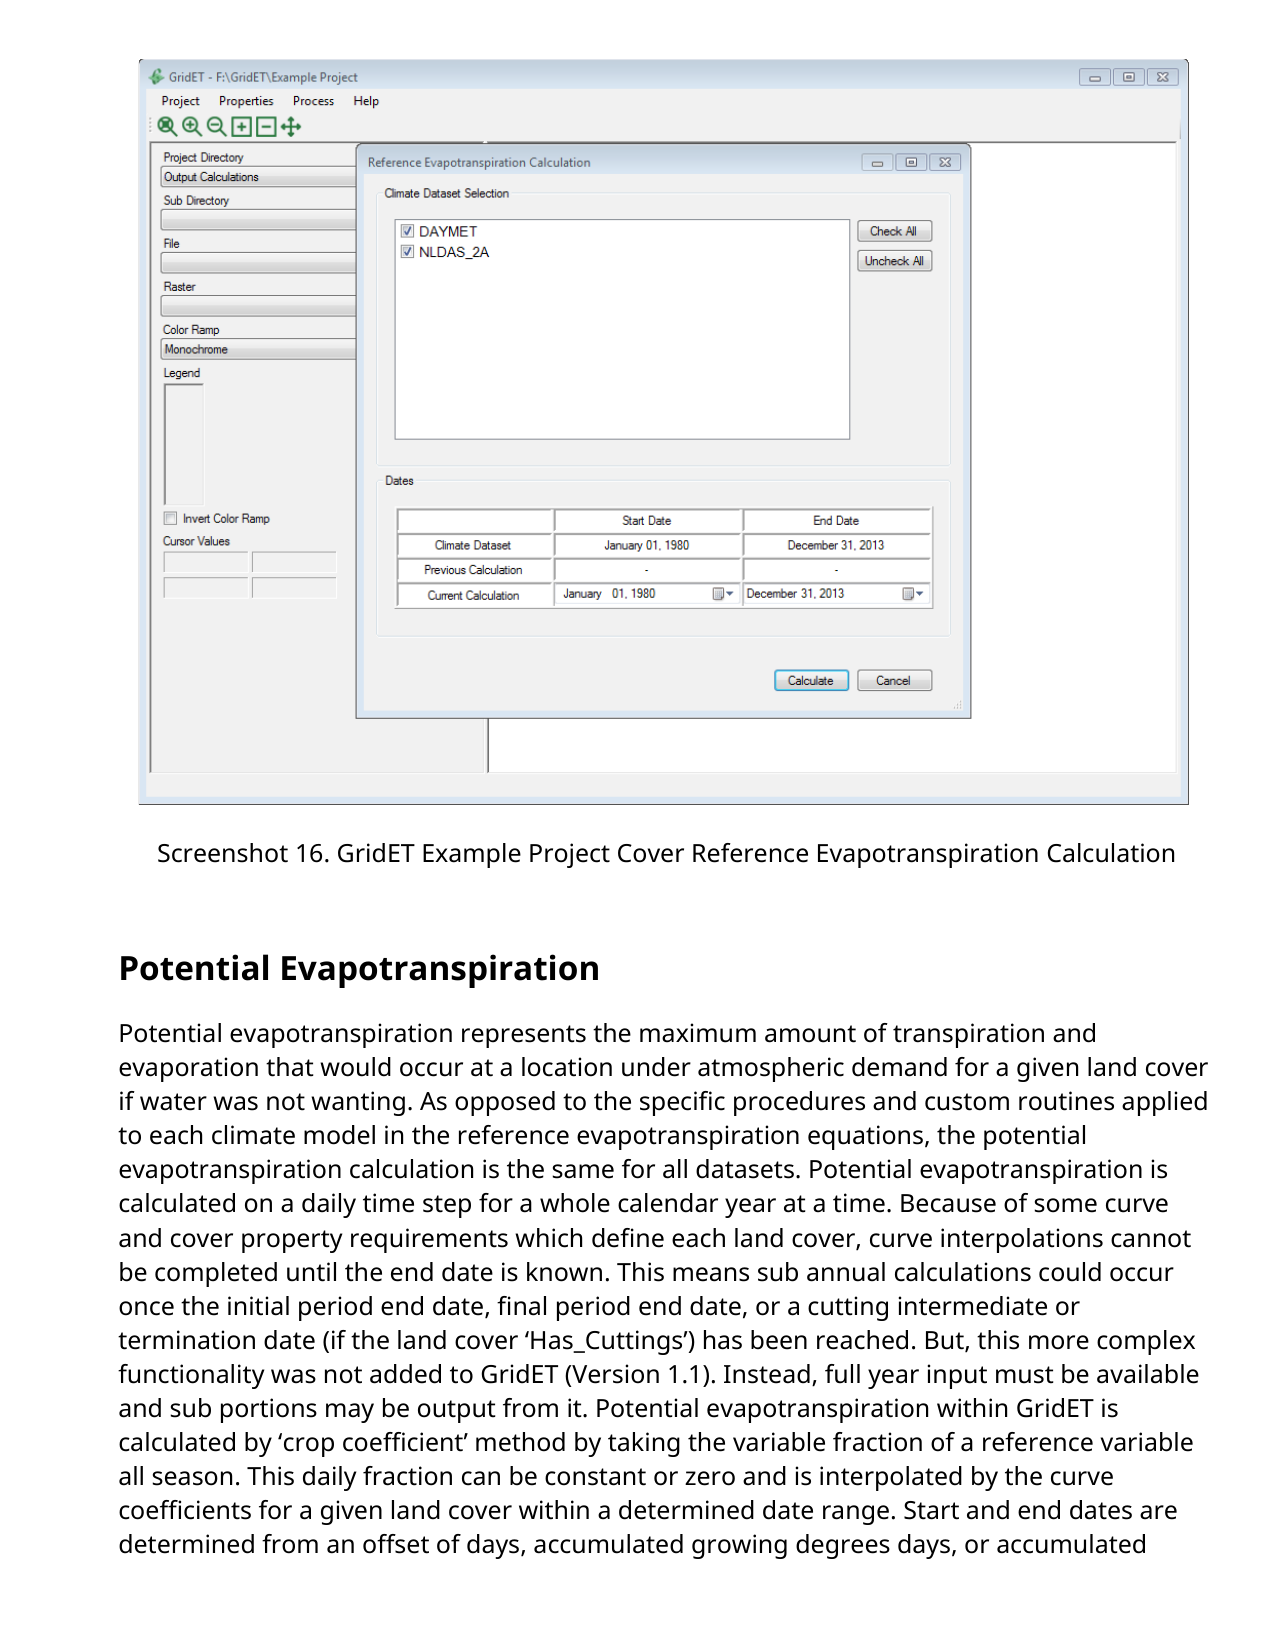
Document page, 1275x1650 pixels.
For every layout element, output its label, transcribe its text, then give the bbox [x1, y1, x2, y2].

picture [138, 59, 1189, 805]
subtitle Potential Evapotranspiration [118, 945, 1216, 990]
text Screenshot 16. GridET Example Project Cover Reference Evapotranspiration Calculation [118, 836, 1216, 870]
text Potential evapotranspiration represents the maximum amount of transpiration and evaporation that would occur at a location under atmospheric demand for a given land cover if water was not wanting. As opposed to the specific procedures and custom routines applied to each climate model in the reference evapotranspiration equations, the potential evapotranspiration calculation is the same for all datasets. Potential evapotranspiration is calculated on a daily time step for a whole calendar year at a time. Because of some curve and cover property requirements which define each land cover, curve interpolations cannot be completed until the end date is known. This means sub annual calculations could occur once the initial period end date, final period end date, or a cutting intermediate or termination date (if the land cover ‘Has_Cuttings’) has been reached. But, this more complex functionality was not added to GridET (Version 1.1). Instead, full year input must be available and sub portions may be output from it. Potential evapotranspiration within GridET is calculated by ‘crop coefficient’ method by taking the variable fraction of a reference variable all season. This daily fraction can be constant or zero and is interpolated by the curve coefficients for a given land cover within a determined date range. Start and end dates are determined from an offset of days, accumulated growing degrees days, or accumulated [118, 1016, 1216, 1561]
